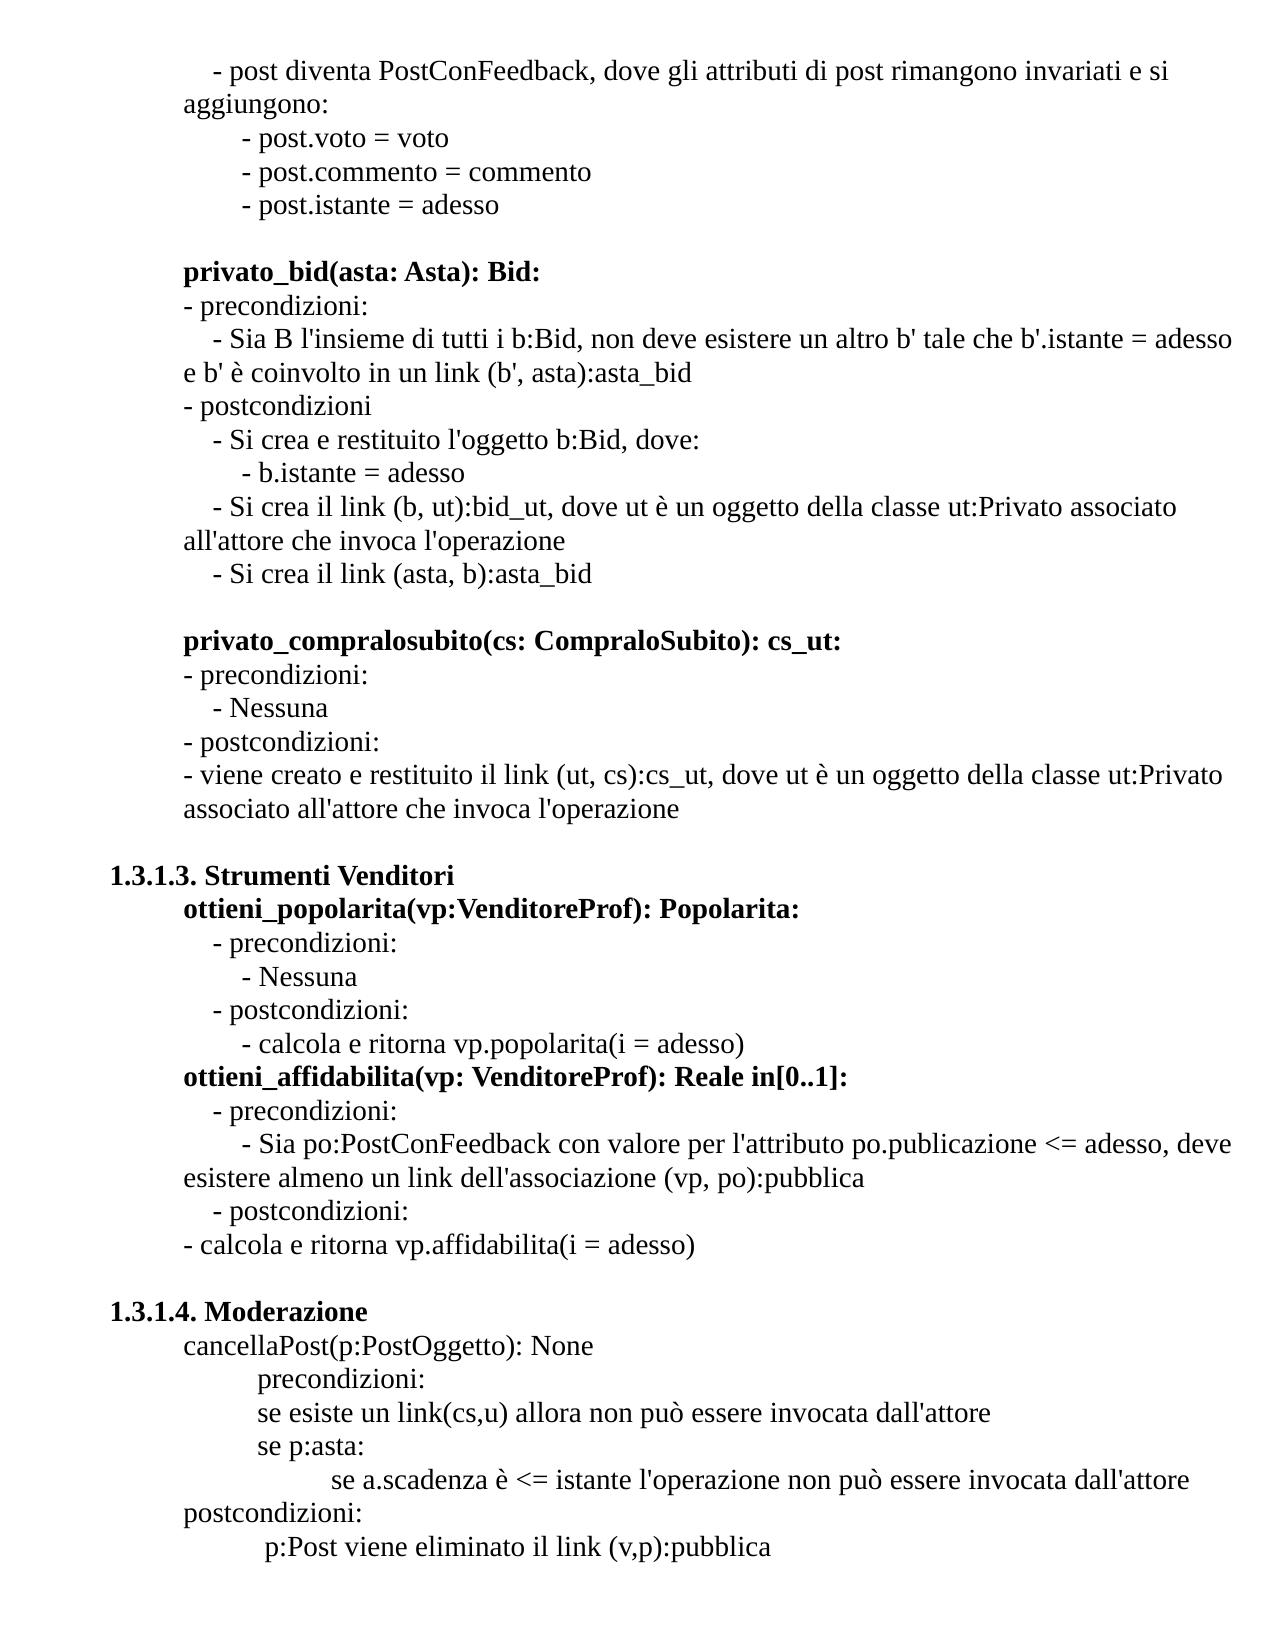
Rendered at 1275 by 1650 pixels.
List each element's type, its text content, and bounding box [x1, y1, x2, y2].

text - Si crea e restituito l'oggetto b:Bid, dove: [183, 422, 1239, 456]
text ottieni_popolarita(vp:VenditoreProf): Popolarita: [183, 892, 1239, 925]
text se p:asta: [109, 1428, 1239, 1462]
text - precondizioni: [183, 1093, 1239, 1126]
text - precondizioni: [183, 657, 1239, 690]
text - postcondizioni [183, 388, 1239, 422]
text se a.scadenza è <= istante l'operazione non può essere invocata dall'attore [109, 1462, 1239, 1495]
text - Si crea il link (asta, b):asta_bid [183, 556, 1239, 590]
text cancellaPost(p:PostOggetto): None [183, 1328, 1239, 1361]
text - postcondizioni: [183, 724, 1239, 757]
text postcondizioni: [109, 1495, 1239, 1529]
text - post.istante = adesso [183, 187, 1239, 221]
text privato_compralosubito(cs: CompraloSubito): cs_ut: [183, 623, 1239, 657]
text - precondizioni: [183, 925, 1239, 959]
text - Sia B l'insieme di tutti i b:Bid, non deve esistere un altro b' tale che b'.istante = adesso e b' è coinvolto in un link (b', asta):asta_bid [183, 321, 1239, 388]
text - post.voto = voto [183, 120, 1239, 154]
text - Sia po:PostConFeedback con valore per l'attributo po.publicazione <= adesso, deve esistere almeno un link dell'associazione (vp, po):pubblica [183, 1126, 1239, 1193]
text - Nessuna [183, 690, 1239, 724]
text - calcola e ritorna vp.popolarita(i = adesso) [183, 1026, 1239, 1059]
text - precondizioni: [183, 288, 1239, 321]
text - calcola e ritorna vp.affidabilita(i = adesso) [183, 1227, 1239, 1261]
text ottieni_affidabilita(vp: VenditoreProf): Reale in[0..1]: [183, 1059, 1239, 1093]
text 1.3.1.4. Moderazione [35, 1294, 1239, 1328]
text precondizioni: [183, 1361, 1239, 1395]
text - b.istante = adesso [183, 456, 1239, 489]
text - post.commento = commento [183, 154, 1239, 187]
text - post diventa PostConFeedback, dove gli attributi di post rimangono invariati e si aggiungono: [183, 53, 1239, 120]
text - postcondizioni: [183, 992, 1239, 1026]
text - viene creato e restituito il link (ut, cs):cs_ut, dove ut è un oggetto della classe ut:Privato associato all'attore che invoca l'operazione [183, 757, 1239, 824]
text se esiste un link(cs,u) allora non può essere invocata dall'attore [109, 1395, 1239, 1428]
text - Si crea il link (b, ut):bid_ut, dove ut è un oggetto della classe ut:Privato associato all'attore che invoca l'operazione [183, 489, 1239, 556]
text - Nessuna [183, 959, 1239, 992]
text p:Post viene eliminato il link (v,p):pubblica [109, 1529, 1239, 1562]
text 1.3.1.3. Strumenti Venditori [109, 858, 1239, 892]
text privato_bid(asta: Asta): Bid: [183, 254, 1239, 288]
text - postcondizioni: [183, 1193, 1239, 1227]
